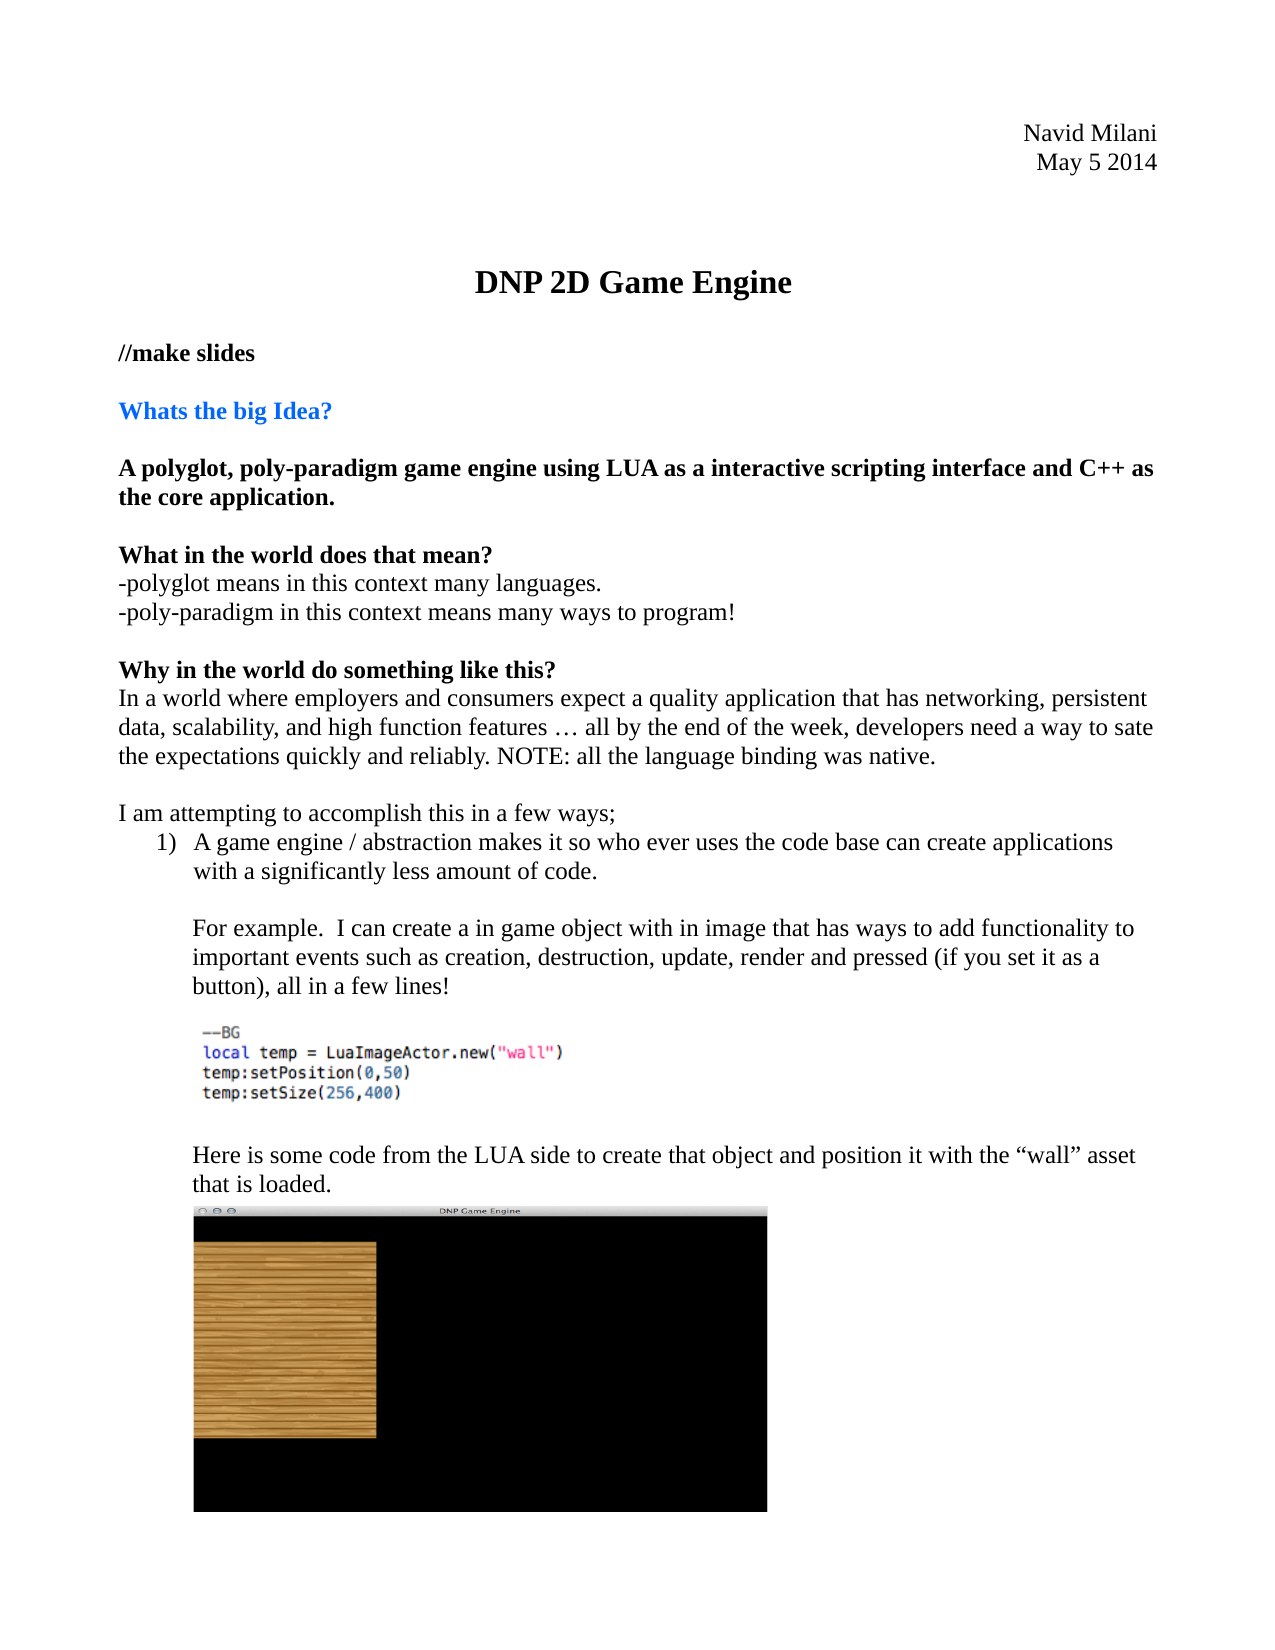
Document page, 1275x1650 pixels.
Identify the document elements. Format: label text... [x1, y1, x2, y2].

text May 5 2014 [118, 147, 1157, 176]
text Why in the world do something like this? [118, 655, 1157, 683]
text What in the world does that mean? [118, 540, 1157, 568]
text For example. I can create a in game object with in image that has ways to add functionality to important events such as creation, destruction, update, render and pressed (if you set it as a button), all in a few lines! [118, 913, 1157, 1000]
text In a world where employers and consumers expect a quality application that has networking, persistent data, scalability, and high function features … all by the end of the week, developers need a way to sate the expectations quickly and reliably. NOTE: all the language binding was native. [118, 683, 1157, 770]
text //make slides [118, 338, 1157, 367]
text I am attempting to accomplish this in a few ways; [118, 798, 1157, 827]
picture [193, 1206, 768, 1512]
text Navid Milani [118, 118, 1157, 147]
text Whats the big Idea? [118, 396, 1157, 425]
text -polyglot means in this context many languages. [118, 568, 1157, 597]
text DNP 2D Game Engine [118, 262, 1157, 300]
text A polyglot, poly-paradigm game engine using LUA as a interactive scripting interface and C++ as the core application. [118, 453, 1157, 511]
list A game engine / abstraction makes it so who ever uses the code base can create applications with a significantly less amount of code. [156, 827, 1157, 885]
text -poly-paradigm in this context means many ways to program! [118, 597, 1157, 626]
picture [188, 1018, 695, 1112]
text Here is some code from the LUA side to create that object and position it with the “wall” asset that is loaded. [118, 1140, 1157, 1198]
